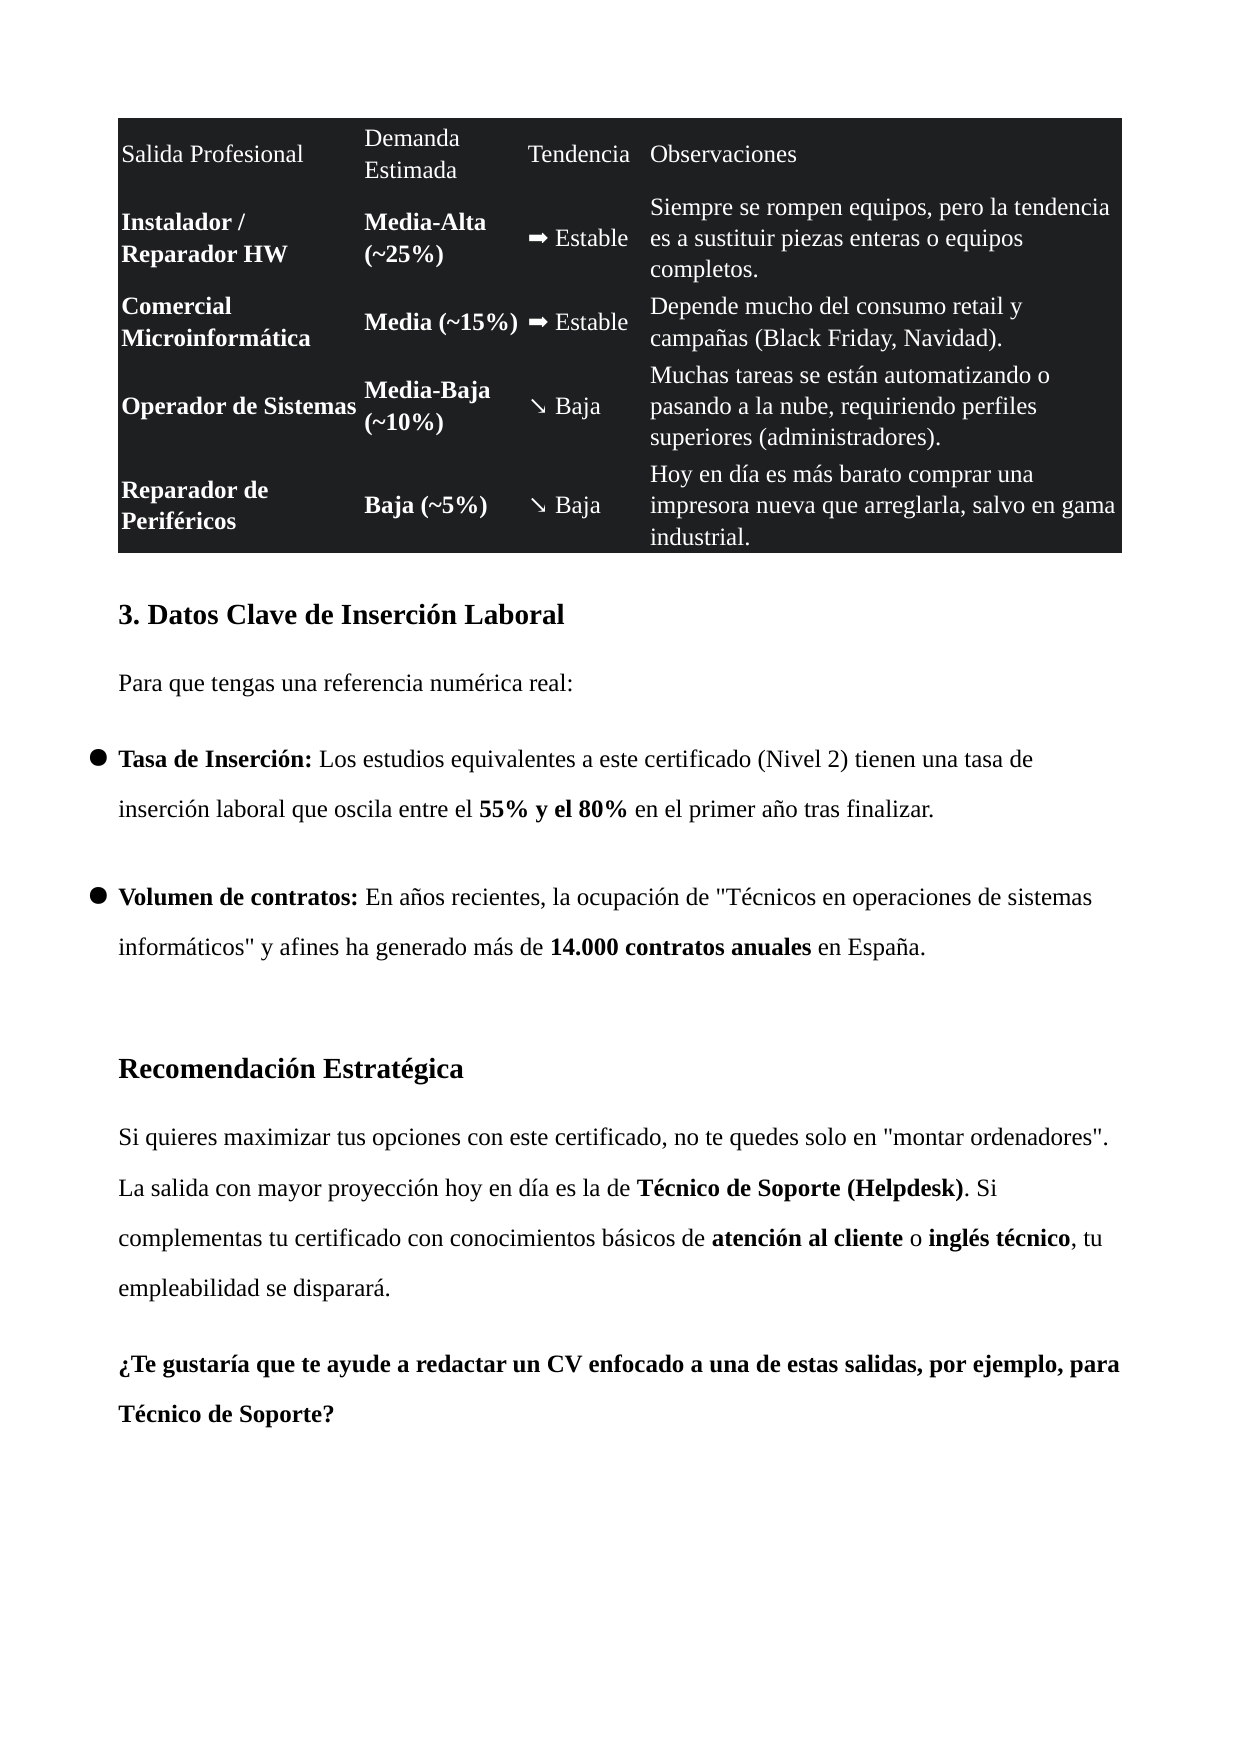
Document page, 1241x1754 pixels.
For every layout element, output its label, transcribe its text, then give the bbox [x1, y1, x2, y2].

table_cell Instalador / Reparador HW [118, 186, 361, 286]
table_cell Hoy en día es más barato comprar una impresora nueva que arreglarla, salvo en gama industrial. [647, 454, 1122, 553]
table_cell Comercial Microinformática [118, 286, 361, 354]
table_cell Reparador de Periféricos [118, 454, 361, 553]
table_cell ➡️ Estable [525, 186, 647, 286]
table_header Demanda Estimada [361, 118, 525, 186]
table_cell Media (~15%) [361, 286, 525, 354]
list Tasa de Inserción: Los estudios equivalentes a este certificado (Nivel 2) tienen una tasa de inserción laboral que oscila entre el 55% y el 80% en el primer año tras finalizar. [118, 744, 1122, 823]
table_cell Siempre se rompen equipos, pero la tendencia es a sustituir piezas enteras o equipos completos. [647, 186, 1122, 286]
table_header Observaciones [647, 118, 1122, 186]
table_cell ➡️ Estable [525, 286, 647, 354]
table_header Salida Profesional [118, 118, 361, 186]
table_header Tendencia [525, 118, 647, 186]
subtitle 3. Datos Clave de Inserción Laboral [118, 597, 1122, 631]
text ¿Te gustaría que te ayude a redactar un CV enfocado a una de estas salidas, por ejemplo, para Técnico de Soporte? [118, 1349, 1122, 1428]
table_cell Muchas tareas se están automatizando o pasando a la nube, requiriendo perfiles superiores (administradores). [647, 354, 1122, 454]
text Para que tengas una referencia numérica real: [118, 668, 1122, 697]
table_cell ↘️ Baja [525, 454, 647, 553]
subtitle Recomendación Estratégica [118, 1051, 1122, 1085]
table_cell ↘️ Baja [525, 354, 647, 454]
table_cell Baja (~5%) [361, 454, 525, 553]
table_cell Media-Baja (~10%) [361, 354, 525, 454]
table_cell Operador de Sistemas [118, 354, 361, 454]
list Volumen de contratos: En años recientes, la ocupación de "Técnicos en operaciones de sistemas informáticos" y afines ha generado más de 14.000 contratos anuales en España. [118, 882, 1122, 961]
table_cell Media-Alta (~25%) [361, 186, 525, 286]
text Si quieres maximizar tus opciones con este certificado, no te quedes solo en "montar ordenadores". La salida con mayor proyección hoy en día es la de Técnico de Soporte (Helpdesk). Si complementas tu certificado con conocimientos básicos de atención al cliente o inglés técnico, tu empleabilidad se disparará. [118, 1122, 1122, 1302]
table_cell Depende mucho del consumo retail y campañas (Black Friday, Navidad). [647, 286, 1122, 354]
